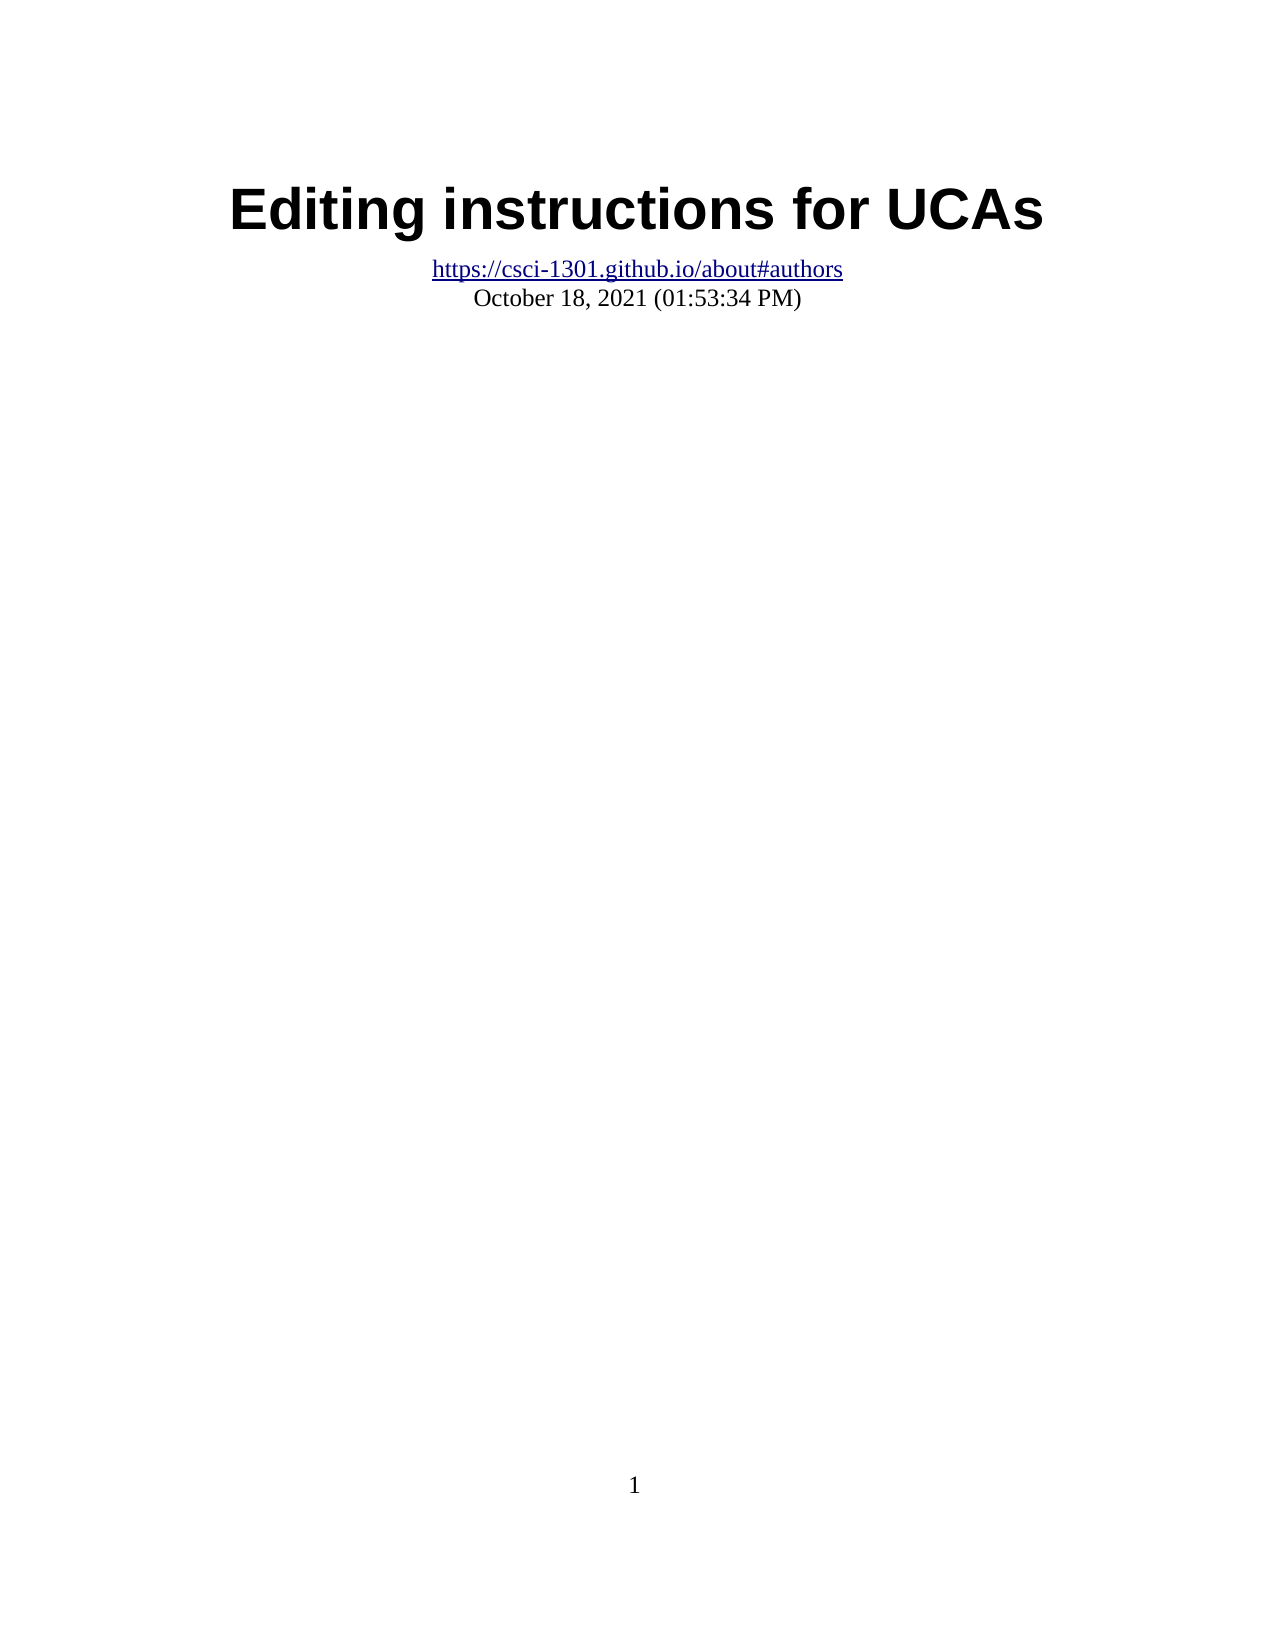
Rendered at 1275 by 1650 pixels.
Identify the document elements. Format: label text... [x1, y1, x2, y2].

text https://csci-1301.github.io/about#authors [150, 254, 1125, 283]
title Editing instructions for UCAs [150, 175, 1125, 242]
text October 18, 2021 (01:53:34 PM) [150, 283, 1125, 312]
